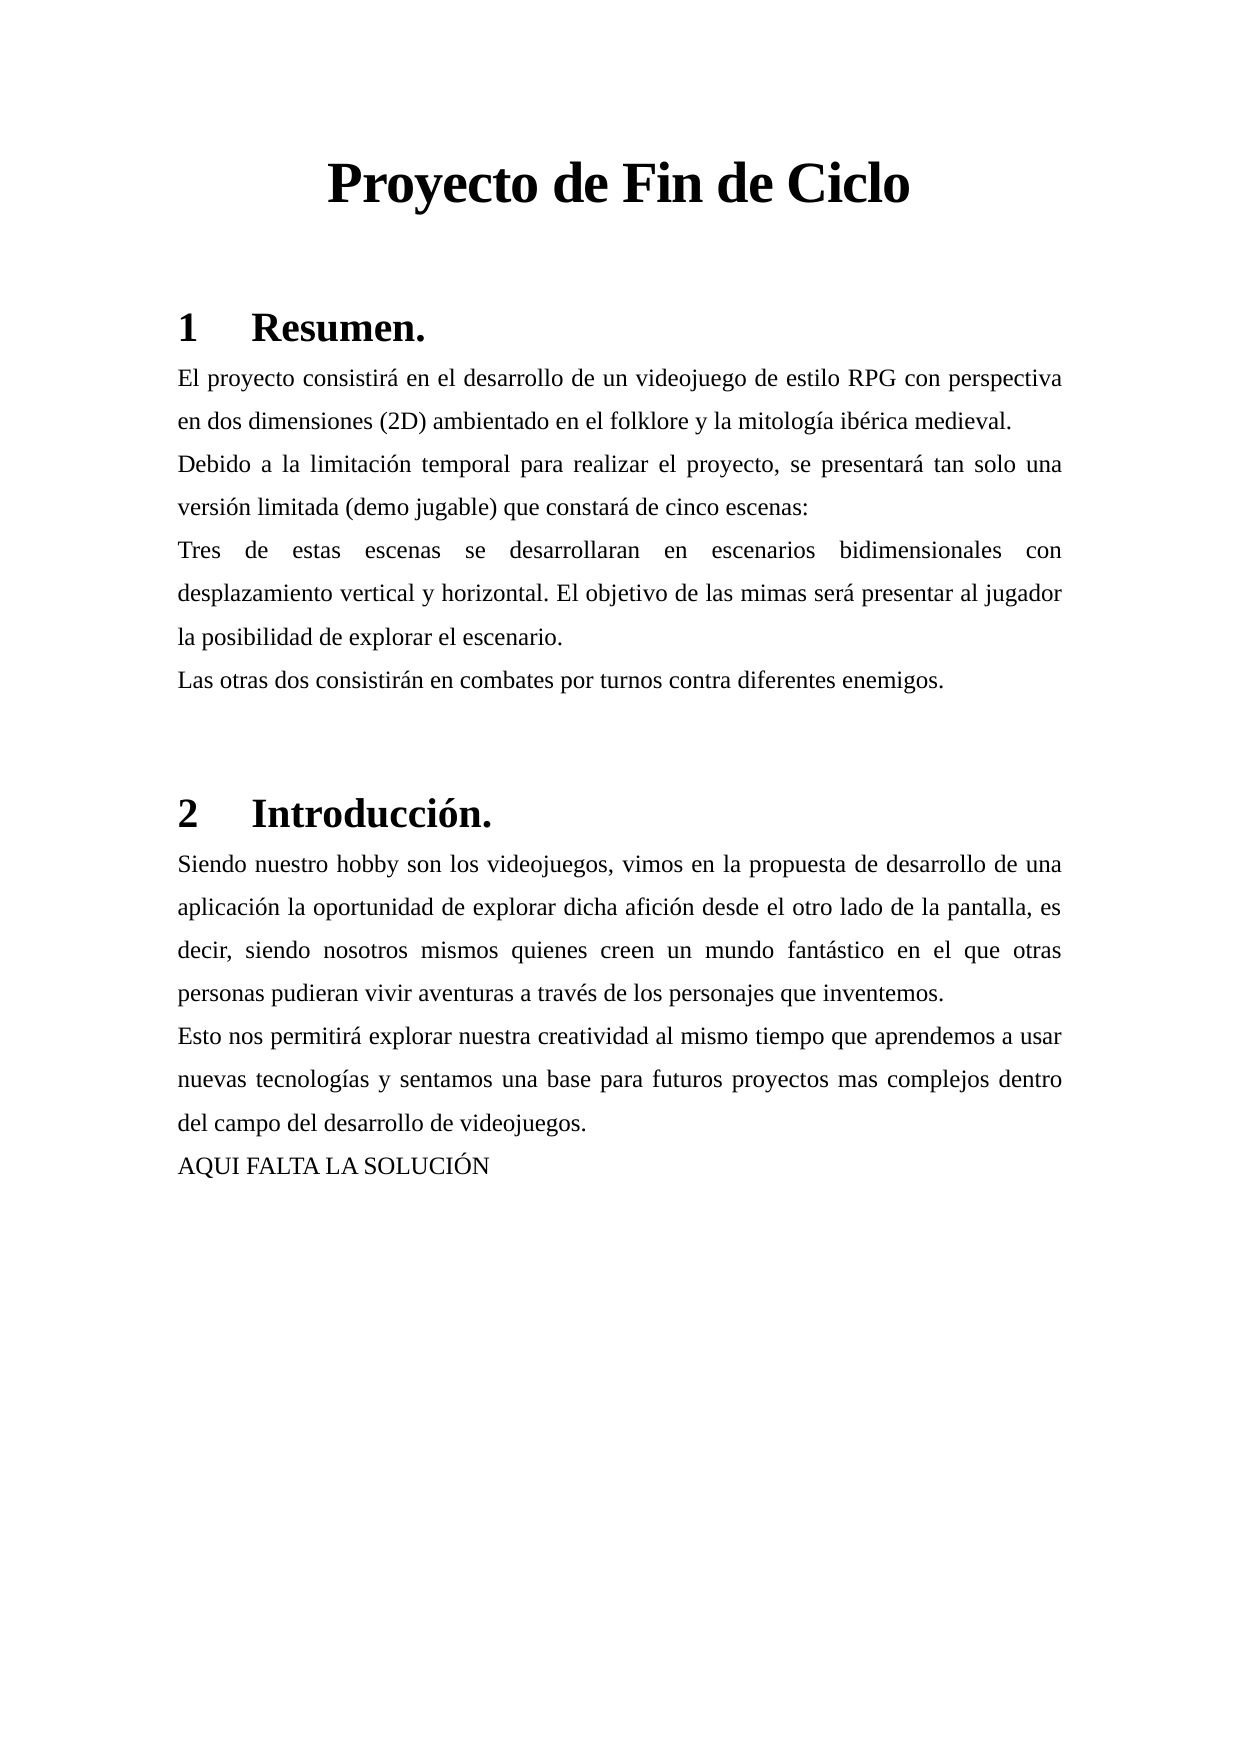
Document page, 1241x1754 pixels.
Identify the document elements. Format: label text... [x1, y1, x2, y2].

text El proyecto consistirá en el desarrollo de un videojuego de estilo RPG con perspectiva en dos dimensiones (2D) ambientado en el folklore y la mitología ibérica medieval. [177, 363, 1063, 435]
text AQUI FALTA LA SOLUCIÓN [177, 1151, 1063, 1179]
text Esto nos permitirá explorar nuestra creatividad al mismo tiempo que aprendemos a usar nuevas tecnologías y sentamos una base para futuros proyectos mas complejos dentro del campo del desarrollo de videojuegos. [177, 1021, 1063, 1136]
text Debido a la limitación temporal para realizar el proyecto, se presentará tan solo una versión limitada (demo jugable) que constará de cinco escenas: [177, 449, 1063, 521]
text Proyecto de Fin de Ciclo [177, 148, 1063, 215]
subtitle Introducción. [177, 788, 1063, 836]
subtitle Resumen. [177, 302, 1063, 350]
text Las otras dos consistirán en combates por turnos contra diferentes enemigos. [177, 665, 1063, 693]
text Siendo nuestro hobby son los videojuegos, vimos en la propuesta de desarrollo de una aplicación la oportunidad de explorar dicha afición desde el otro lado de la pantalla, es decir, siendo nosotros mismos quienes creen un mundo fantástico en el que otras personas pudieran vivir aventuras a través de los personajes que inventemos. [177, 849, 1063, 1007]
text Tres de estas escenas se desarrollaran en escenarios bidimensionales con desplazamiento vertical y horizontal. El objetivo de las mimas será presentar al jugador la posibilidad de explorar el escenario. [177, 535, 1063, 650]
